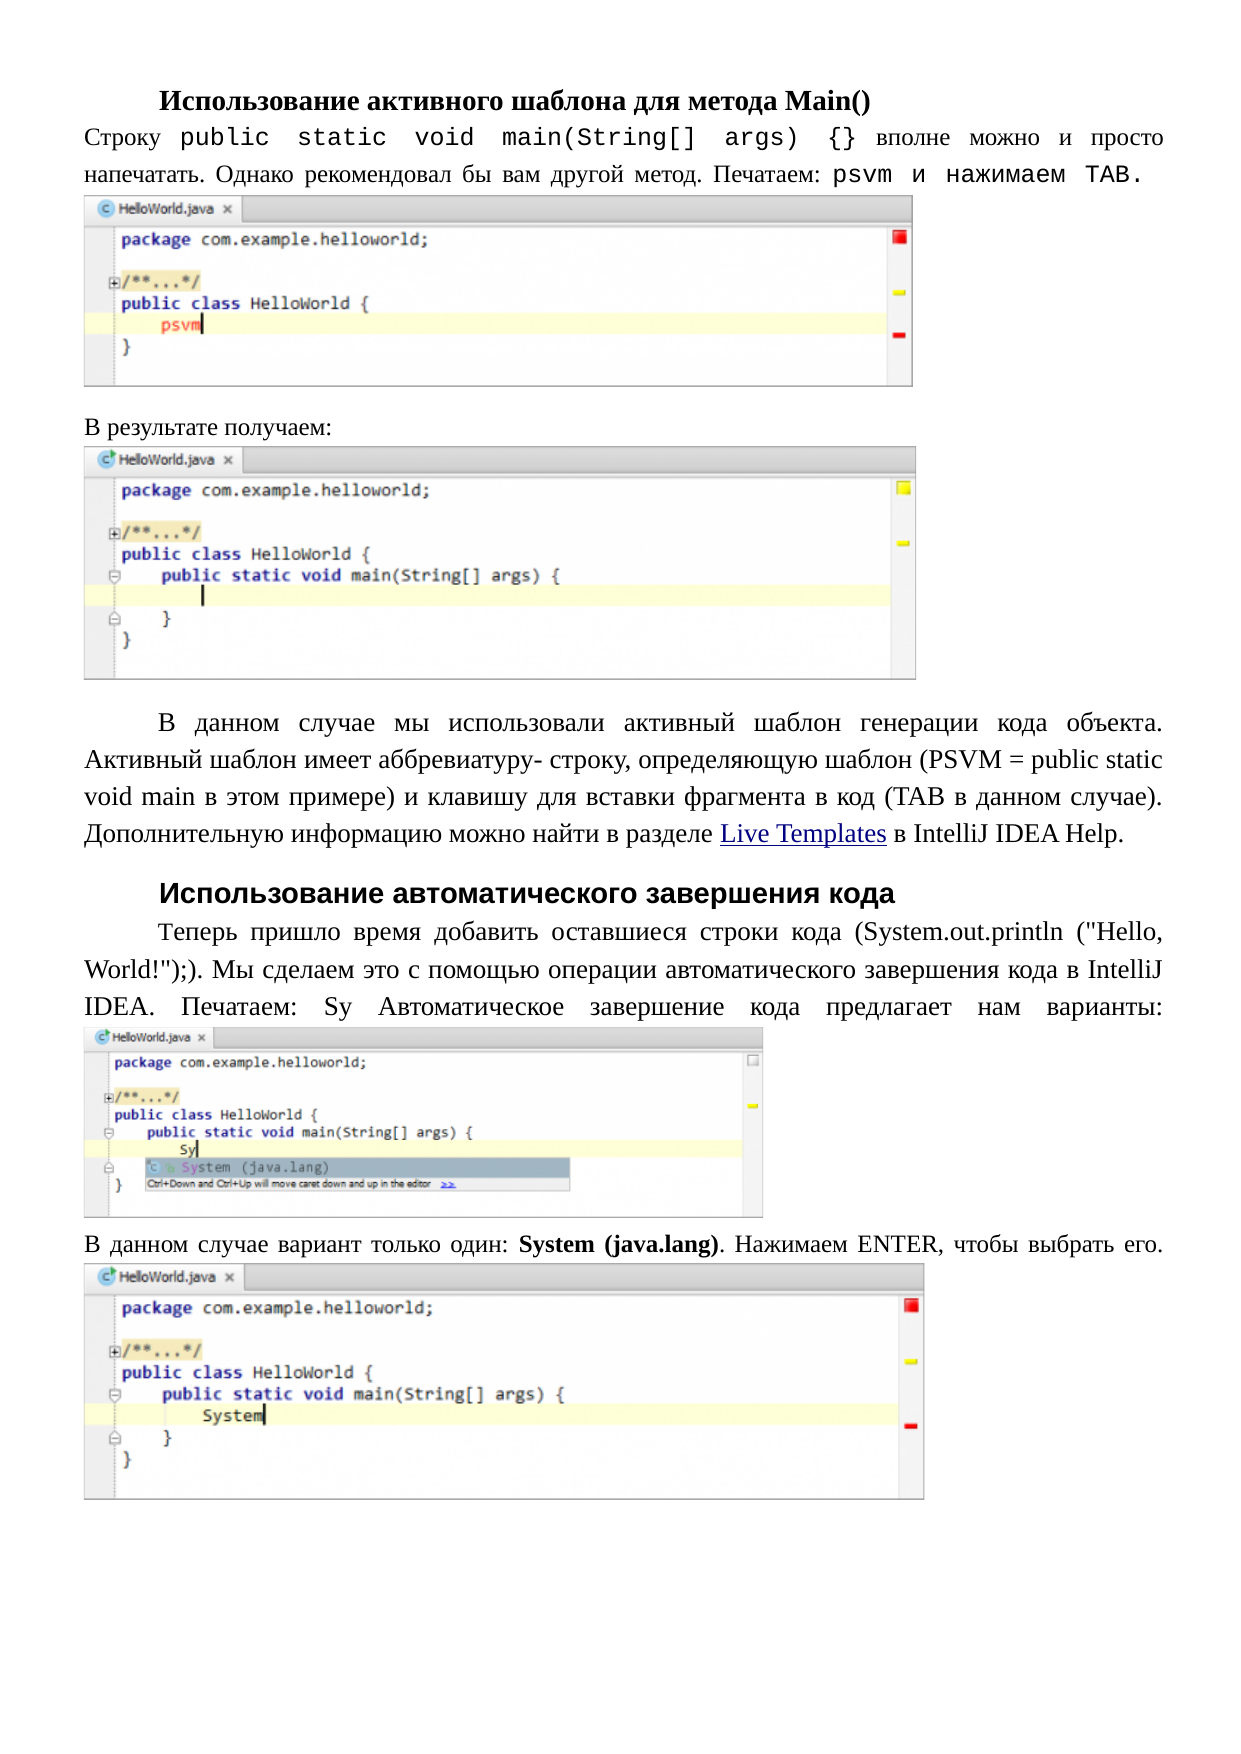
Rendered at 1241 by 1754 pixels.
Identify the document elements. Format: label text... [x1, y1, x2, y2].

text В результате получаем: [84, 412, 1164, 685]
text Теперь пришло время добавить оставшиеся строки кода (System.out.println ("Hello, World!");). Мы сделаем это с помощью операции автоматического завершения кода в IntelliJ IDEA. Печатаем: Sy Автоматическое завершение кода предлагает нам варианты: В данном случае вариант только один: System (java.lang). Нажимаем ENTER, чтобы выбрать его. [84, 916, 1164, 1505]
picture [83, 1027, 764, 1218]
subtitle Использование активного шаблона для метода Main() [159, 83, 1164, 116]
subtitle Использование автоматического завершения кода [159, 876, 1164, 909]
picture [83, 446, 917, 680]
text Строку public static void main(String[] args) {} вполне можно и просто напечатать. Однако рекомендовал бы вам другой метод. Печатаем: psvm и нажимаем TAB. [84, 122, 1164, 392]
text В данном случае мы использовали активный шаблон генерации кода объекта. Активный шаблон имеет аббревиатуру- строку, определяющую шаблон (PSVM = public static void main в этом примере) и клавишу для вставки фрагмента в код (TAB в данном случае). Дополнительную информацию можно найти в разделе Live Templates в IntelliJ IDEA Help. [84, 706, 1164, 849]
picture [83, 1263, 925, 1500]
picture [83, 195, 913, 387]
